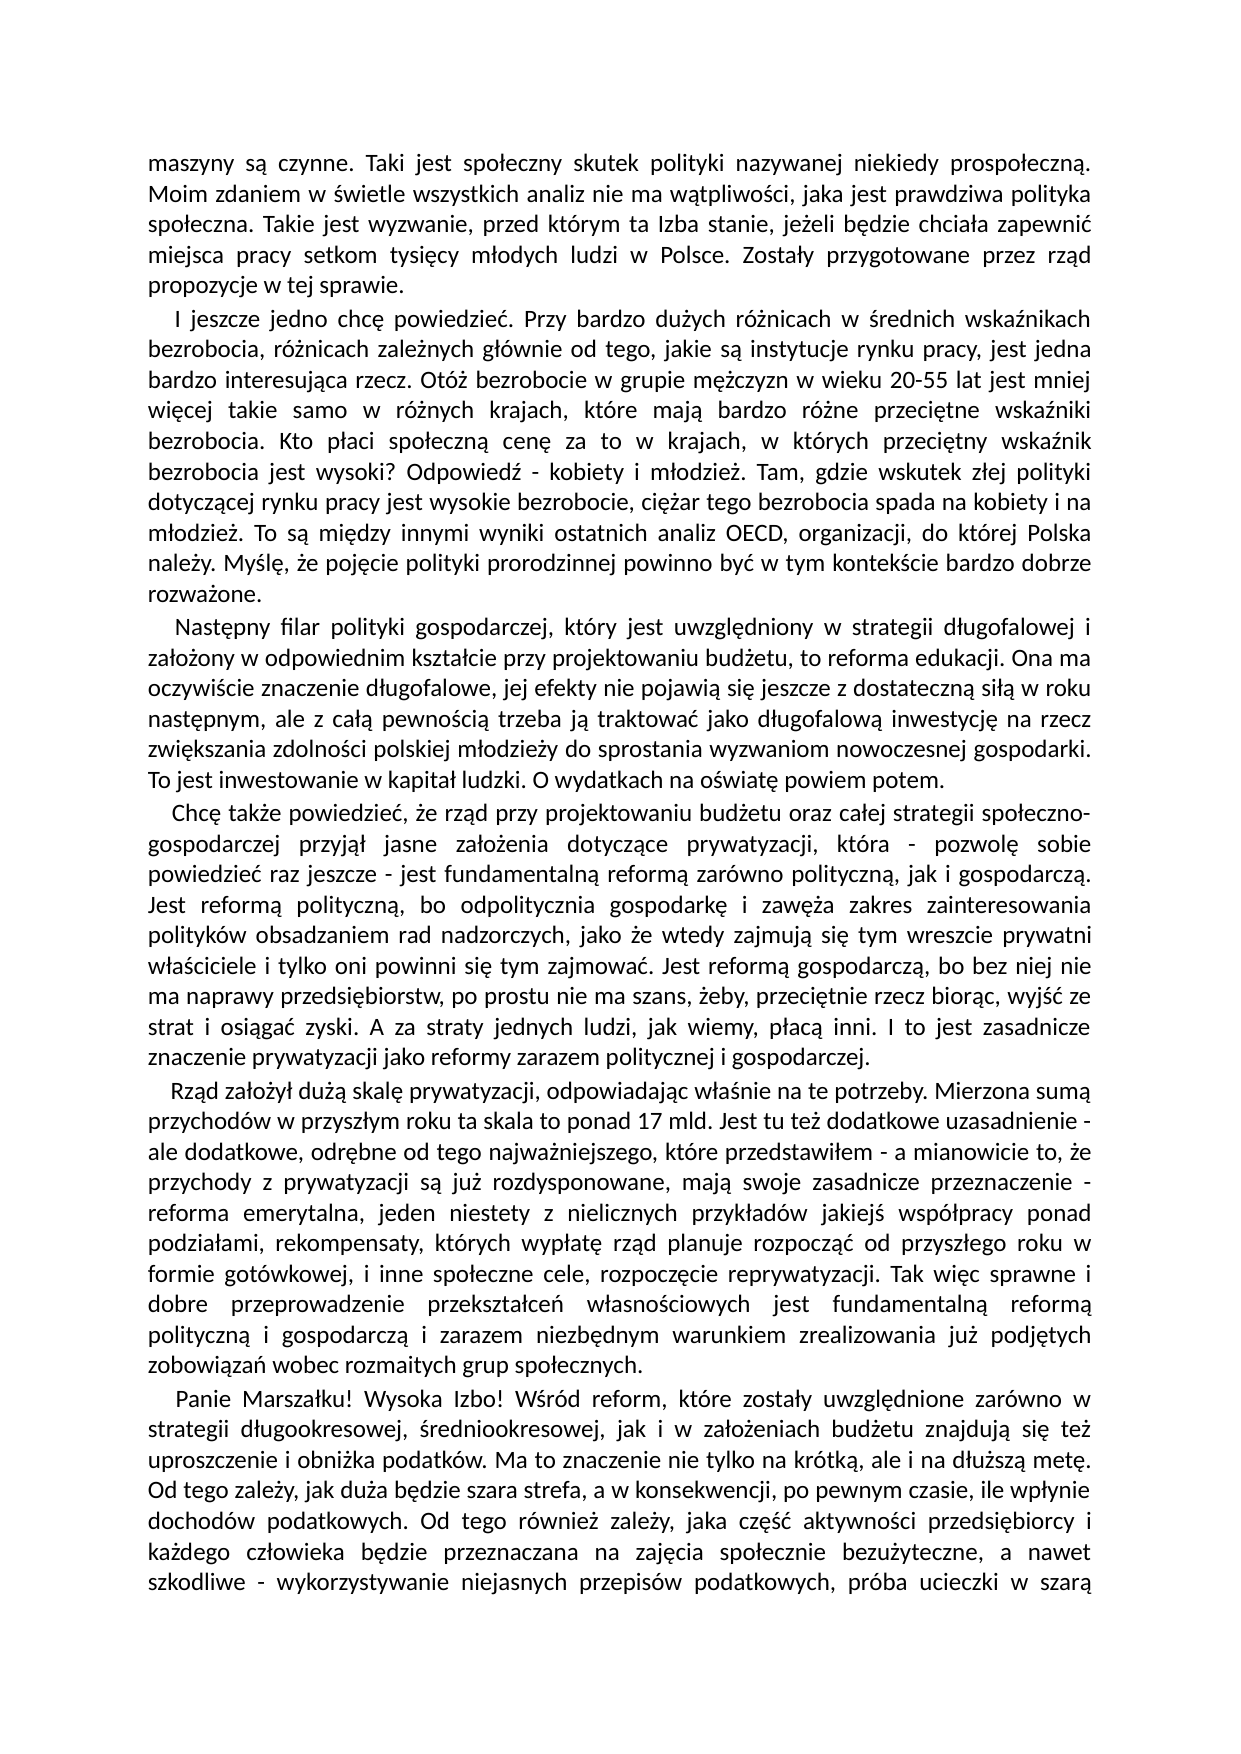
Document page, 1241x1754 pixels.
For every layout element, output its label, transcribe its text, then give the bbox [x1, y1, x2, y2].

text Chcę także powiedzieć, że rząd przy projektowaniu budżetu oraz całej strategii społeczno-gospodarczej przyjął jasne założenia dotyczące prywatyzacji, która - pozwolę sobie powiedzieć raz jeszcze - jest fundamentalną reformą zarówno polityczną, jak i gospodarczą. Jest reformą polityczną, bo odpolitycznia gospodarkę i zawęża zakres zainteresowania polityków obsadzaniem rad nadzorczych, jako że wtedy zajmują się tym wreszcie prywatni właściciele i tylko oni powinni się tym zajmować. Jest reformą gospodarczą, bo bez niej nie ma naprawy przedsiębiorstw, po prostu nie ma szans, żeby, przeciętnie rzecz biorąc, wyjść ze strat i osiągać zyski. A za straty jednych ludzi, jak wiemy, płacą inni. I to jest zasadnicze znaczenie prywatyzacji jako reformy zarazem politycznej i gospodarczej. [148, 797, 1093, 1072]
text Następny filar polityki gospodarczej, który jest uwzględniony w strategii długofalowej i założony w odpowiednim kształcie przy projektowaniu budżetu, to reforma edukacji. Ona ma oczywiście znaczenie długofalowe, jej efekty nie pojawią się jeszcze z dostateczną siłą w roku następnym, ale z całą pewnością trzeba ją traktować jako długofalową inwestycję na rzecz zwiększania zdolności polskiej młodzieży do sprostania wyzwaniom nowoczesnej gospodarki. To jest inwestowanie w kapitał ludzki. O wydatkach na oświatę powiem potem. [148, 611, 1093, 794]
text I jeszcze jedno chcę powiedzieć. Przy bardzo dużych różnicach w średnich wskaźnikach bezrobocia, różnicach zależnych głównie od tego, jakie są instytucje rynku pracy, jest jedna bardzo interesująca rzecz. Otóż bezrobocie w grupie mężczyzn w wieku 20-55 lat jest mniej więcej takie samo w różnych krajach, które mają bardzo różne przeciętne wskaźniki bezrobocia. Kto płaci społeczną cenę za to w krajach, w których przeciętny wskaźnik bezrobocia jest wysoki? Odpowiedź - kobiety i młodzież. Tam, gdzie wskutek złej polityki dotyczącej rynku pracy jest wysokie bezrobocie, ciężar tego bezrobocia spada na kobiety i na młodzież. To są między innymi wyniki ostatnich analiz OECD, organizacji, do której Polska należy. Myślę, że pojęcie polityki prorodzinnej powinno być w tym kontekście bardzo dobrze rozważone. [148, 303, 1093, 608]
text Panie Marszałku! Wysoka Izbo! Wśród reform, które zostały uwzględnione zarówno w strategii długookresowej, średniookresowej, jak i w założeniach budżetu znajdują się też uproszczenie i obniżka podatków. Ma to znaczenie nie tylko na krótką, ale i na dłuższą metę. Od tego zależy, jak duża będzie szara strefa, a w konsekwencji, po pewnym czasie, ile wpłynie dochodów podatkowych. Od tego również zależy, jaka część aktywności przedsiębiorcy i każdego człowieka będzie przeznaczana na zajęcia społecznie bezużyteczne, a nawet szkodliwe - wykorzystywanie niejasnych przepisów podatkowych, próba ucieczki w szarą [148, 1383, 1093, 1597]
text Rząd założył dużą skalę prywatyzacji, odpowiadając właśnie na te potrzeby. Mierzona sumą przychodów w przyszłym roku ta skala to ponad 17 mld. Jest tu też dodatkowe uzasadnienie - ale dodatkowe, odrębne od tego najważniejszego, które przedstawiłem - a mianowicie to, że przychody z prywatyzacji są już rozdysponowane, mają swoje zasadnicze przeznaczenie - reforma emerytalna, jeden niestety z nielicznych przykładów jakiejś współpracy ponad podziałami, rekompensaty, których wypłatę rząd planuje rozpocząć od przyszłego roku w formie gotówkowej, i inne społeczne cele, rozpoczęcie reprywatyzacji. Tak więc sprawne i dobre przeprowadzenie przekształceń własnościowych jest fundamentalną reformą polityczną i gospodarczą i zarazem niezbędnym warunkiem zrealizowania już podjętych zobowiązań wobec rozmaitych grup społecznych. [148, 1075, 1093, 1380]
text maszyny są czynne. Taki jest społeczny skutek polityki nazywanej niekiedy prospołeczną. Moim zdaniem w świetle wszystkich analiz nie ma wątpliwości, jaka jest prawdziwa polityka społeczna. Takie jest wyzwanie, przed którym ta Izba stanie, jeżeli będzie chciała zapewnić miejsca pracy setkom tysięcy młodych ludzi w Polsce. Zostały przygotowane przez rząd propozycje w tej sprawie. [148, 148, 1093, 300]
